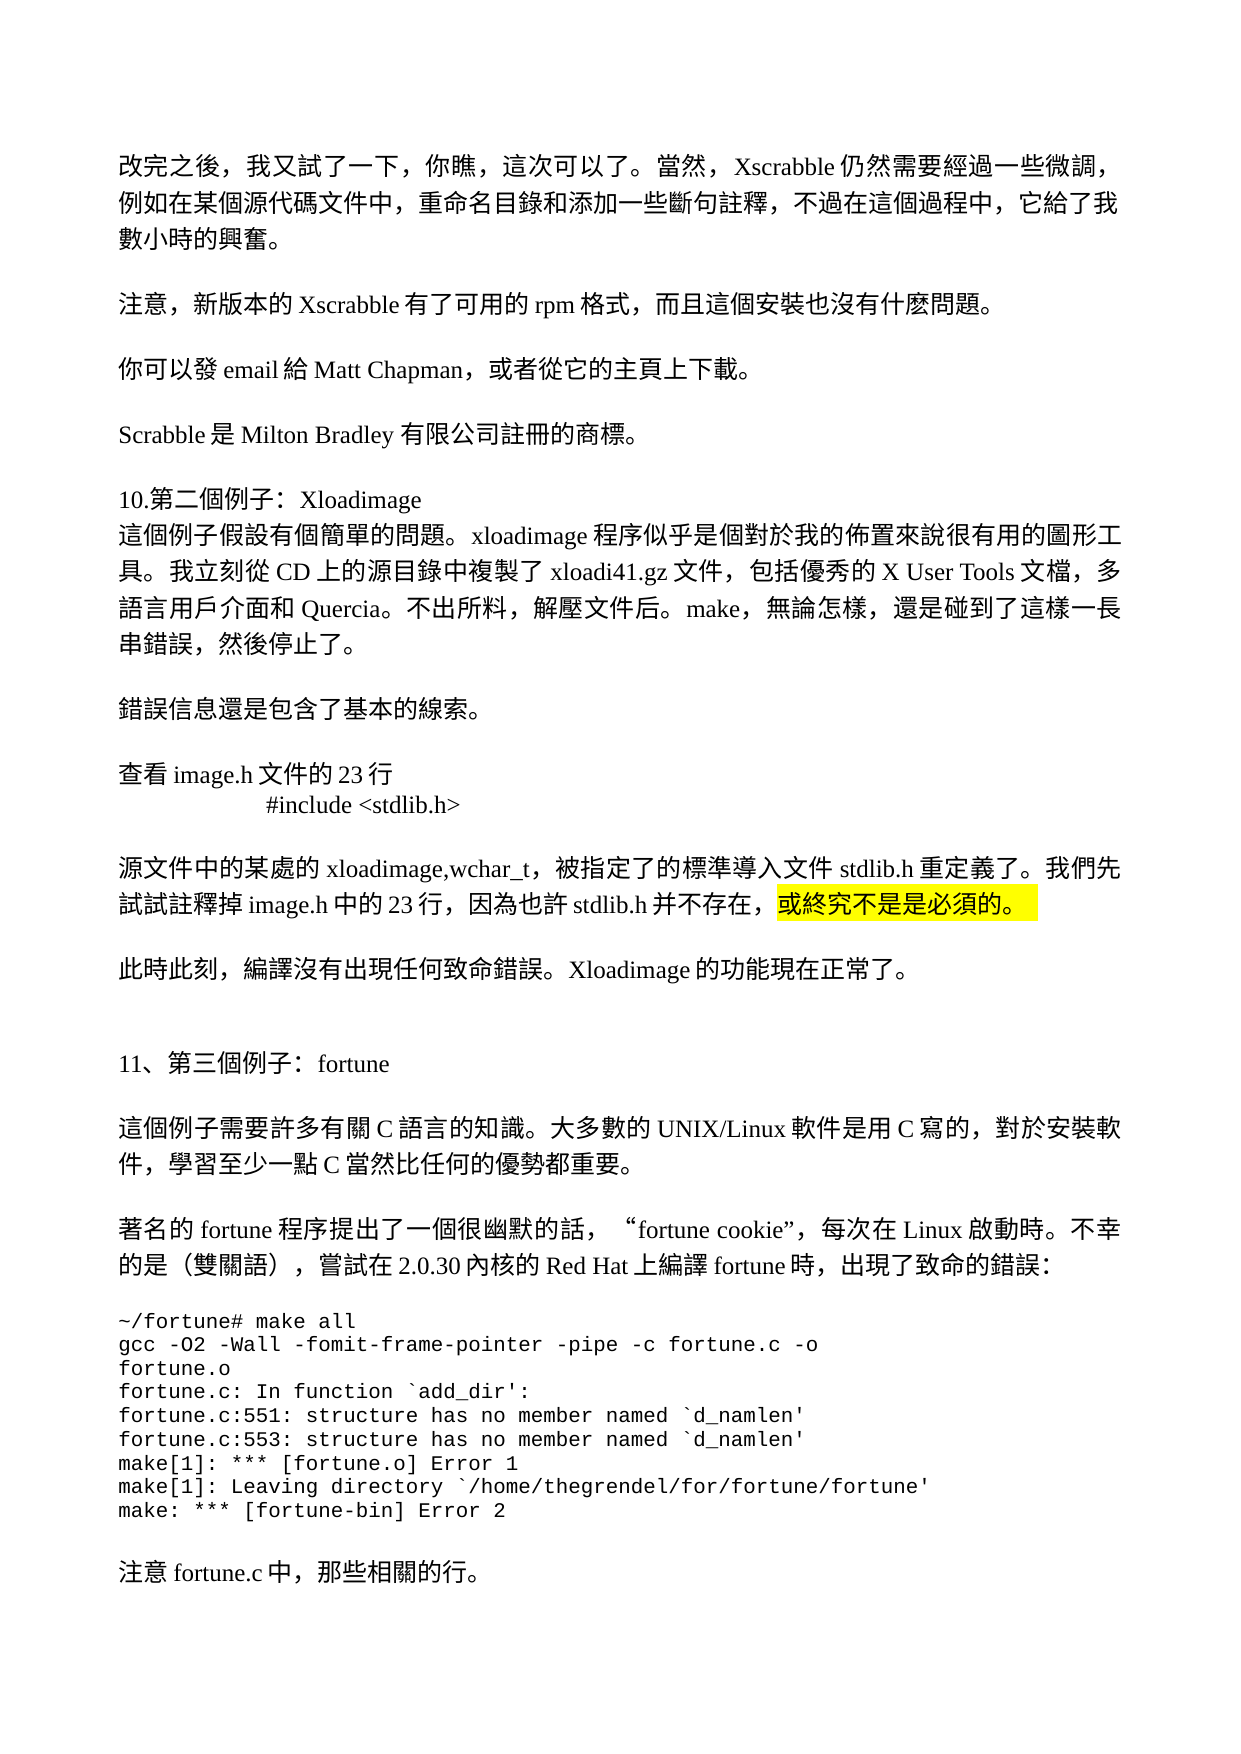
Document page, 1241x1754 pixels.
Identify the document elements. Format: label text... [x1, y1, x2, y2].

text ~/fortune# make all [118, 1311, 1122, 1334]
text fortune.o [118, 1358, 1122, 1382]
text #include <stdlib.h> [118, 791, 1122, 819]
text 注意，新版本的Xscrabble有了可用的rpm格式，而且這個安裝也沒有什麽問題。 [118, 284, 1122, 321]
text 這個例子假設有個簡單的問題。xloadimage程序似乎是個對於我的佈置來說很有用的圖形工具。我立刻從CD上的源目錄中複製了xloadi41.gz文件，包括優秀的X User Tools文檔，多語言用戶介面和Quercia。不出所料，解壓文件后。make，無論怎樣，還是碰到了這樣一長串錯誤，然後停止了。 [118, 516, 1122, 661]
text make[1]: Leaving directory `/home/thegrendel/for/fortune/fortune' [118, 1476, 1122, 1500]
text 這個例子需要許多有關C語言的知識。大多數的UNIX/Linux軟件是用C寫的，對於安裝軟件，學習至少一點C當然比任何的優勢都重要。 [118, 1108, 1122, 1181]
text 注意fortune.c中，那些相關的行。 [118, 1552, 1122, 1588]
text 你可以發email給Matt Chapman，或者從它的主頁上下載。 [118, 349, 1122, 386]
text 錯誤信息還是包含了基本的線索。 [118, 689, 1122, 726]
text 改完之後，我又試了一下，你瞧，這次可以了。當然，Xscrabble仍然需要經過一些微調，例如在某個源代碼文件中，重命名目錄和添加一些斷句註釋，不過在這個過程中，它給了我數小時的興奮。 [118, 147, 1122, 256]
text 11、第三個例子：fortune [118, 1043, 1122, 1079]
text fortune.c:551: structure has no member named `d_namlen' [118, 1405, 1122, 1429]
text 10.第二個例子：Xloadimage [118, 479, 1122, 516]
text 此時此刻，編譯沒有出現任何致命錯誤。Xloadimage的功能現在正常了。 [118, 949, 1122, 986]
text 源文件中的某處的xloadimage,wchar_t，被指定了的標準導入文件stdlib.h重定義了。我們先試試註釋掉image.h中的23行，因為也許stdlib.h并不存在，或終究不是是必須的。 [118, 848, 1122, 921]
text make: *** [fortune-bin] Error 2 [118, 1500, 1122, 1523]
text fortune.c:553: structure has no member named `d_namlen' [118, 1429, 1122, 1452]
text fortune.c: In function `add_dir': [118, 1382, 1122, 1405]
text 著名的fortune程序提出了一個很幽默的話，“fortune cookie”，每次在Linux啟動時。不幸的是（雙關語），嘗試在2.0.30內核的Red Hat上編譯fortune時，出現了致命的錯誤： [118, 1209, 1122, 1282]
text gcc -O2 -Wall -fomit-frame-pointer -pipe -c fortune.c -o [118, 1334, 1122, 1358]
text make[1]: *** [fortune.o] Error 1 [118, 1452, 1122, 1476]
text Scrabble是Milton Bradley 有限公司註冊的商標。 [118, 414, 1122, 451]
text 查看image.h文件的23行 [118, 754, 1122, 791]
